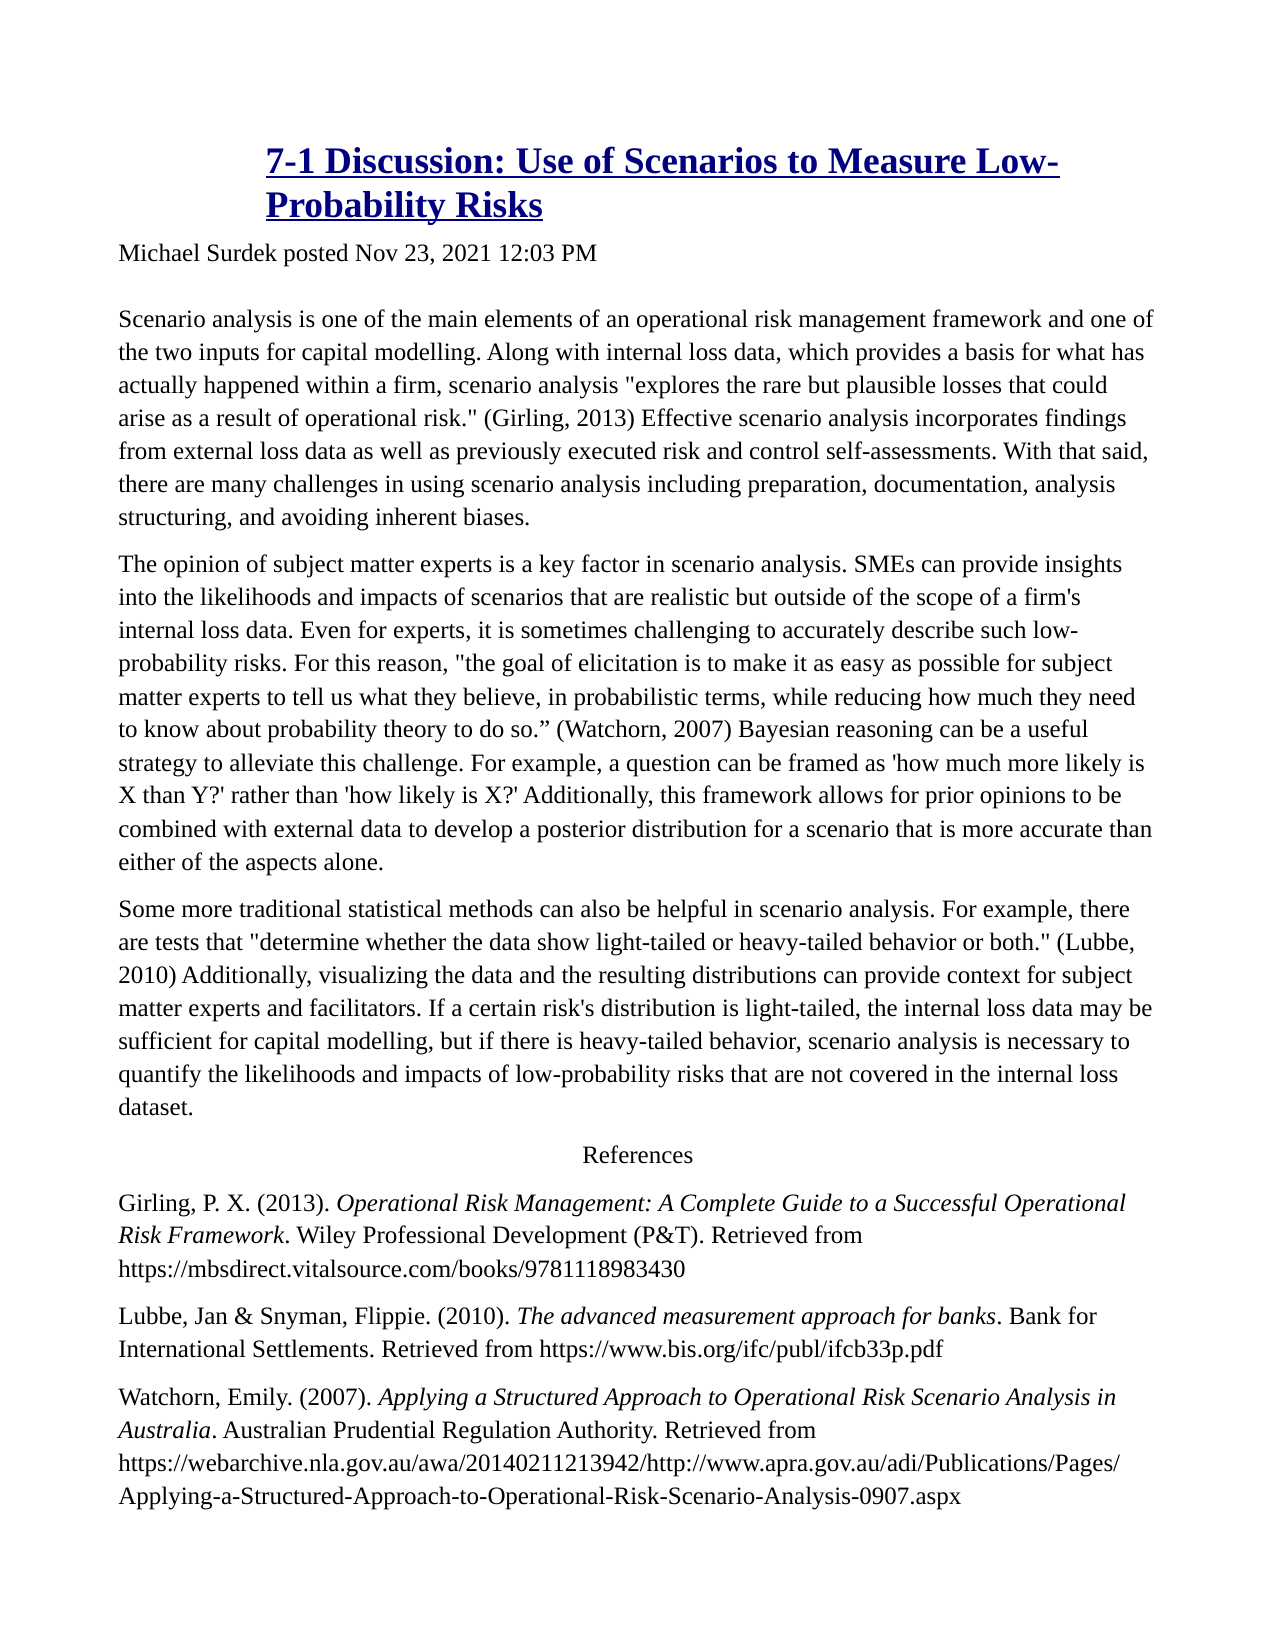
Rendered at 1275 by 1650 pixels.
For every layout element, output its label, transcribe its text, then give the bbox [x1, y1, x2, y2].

text Scenario analysis is one of the main elements of an operational risk management framework and one of the two inputs for capital modelling. Along with internal loss data, which provides a basis for what has actually happened within a firm, scenario analysis "explores the rare but plausible losses that could arise as a result of operational risk." (Girling, 2013) Effective scenario analysis incorporates findings from external loss data as well as previously executed risk and control self-assessments. With that said, there are many challenges in using scenario analysis including preparation, documentation, analysis structuring, and avoiding inherent biases. [118, 304, 1157, 531]
text Watchorn, Emily. (2007). Applying a Structured Approach to Operational Risk Scenario Analysis in Australia. Australian Prudential Regulation Authority. Retrieved from https://webarchive.nla.gov.au/awa/20140211213942/http://www.apra.gov.au/adi/Publications/Pages/Applying-a-Structured-Approach-to-Operational-Risk-Scenario-Analysis-0907.aspx [118, 1382, 1157, 1510]
text Lubbe, Jan & Snyman, Flippie. (2010). The advanced measurement approach for banks. Bank for International Settlements. Retrieved from https://www.bis.org/ifc/publ/ifcb33p.pdf [118, 1301, 1157, 1363]
text Some more traditional statistical methods can also be helpful in scenario analysis. For example, there are tests that "determine whether the data show light-tailed or heavy-tailed behavior or both." (Lubbe, 2010) Additionally, visualizing the data and the resulting distributions can provide context for subject matter experts and facilitators. If a certain risk's distribution is light-tailed, the internal loss data may be sufficient for capital modelling, but if there is heavy-tailed behavior, scenario analysis is necessary to quantify the likelihoods and impacts of low-probability risks that are not covered in the internal loss dataset. [118, 894, 1157, 1121]
text Girling, P. X. (2013). Operational Risk Management: A Complete Guide to a Successful Operational Risk Framework. Wiley Professional Development (P&T). Retrieved from https://mbsdirect.vitalsource.com/books/9781118983430 [118, 1188, 1157, 1282]
text The opinion of subject matter experts is a key factor in scenario analysis. SMEs can provide insights into the likelihoods and impacts of scenarios that are realistic but outside of the scope of a firm's internal loss data. Even for experts, it is sometimes challenging to accurately describe such low-probability risks. For this reason, "the goal of elicitation is to make it as easy as possible for subject matter experts to tell us what they believe, in probabilistic terms, while reducing how much they need to know about probability theory to do so.” (Watchorn, 2007) Bayesian reasoning can be a useful strategy to alleviate this challenge. For example, a question can be framed as 'how much more likely is X than Y?' rather than 'how likely is X?' Additionally, this framework allows for prior opinions to be combined with external data to develop a posterior distribution for a scenario that is more accurate than either of the aspects alone. [118, 549, 1157, 875]
text References [118, 1140, 1157, 1169]
text Michael Surdek posted Nov 23, 2021 12:03 PM [118, 238, 1157, 266]
subtitle 7-1 Discussion: Use of Scenarios to Measure Low-Probability Risks [236, 139, 1157, 225]
